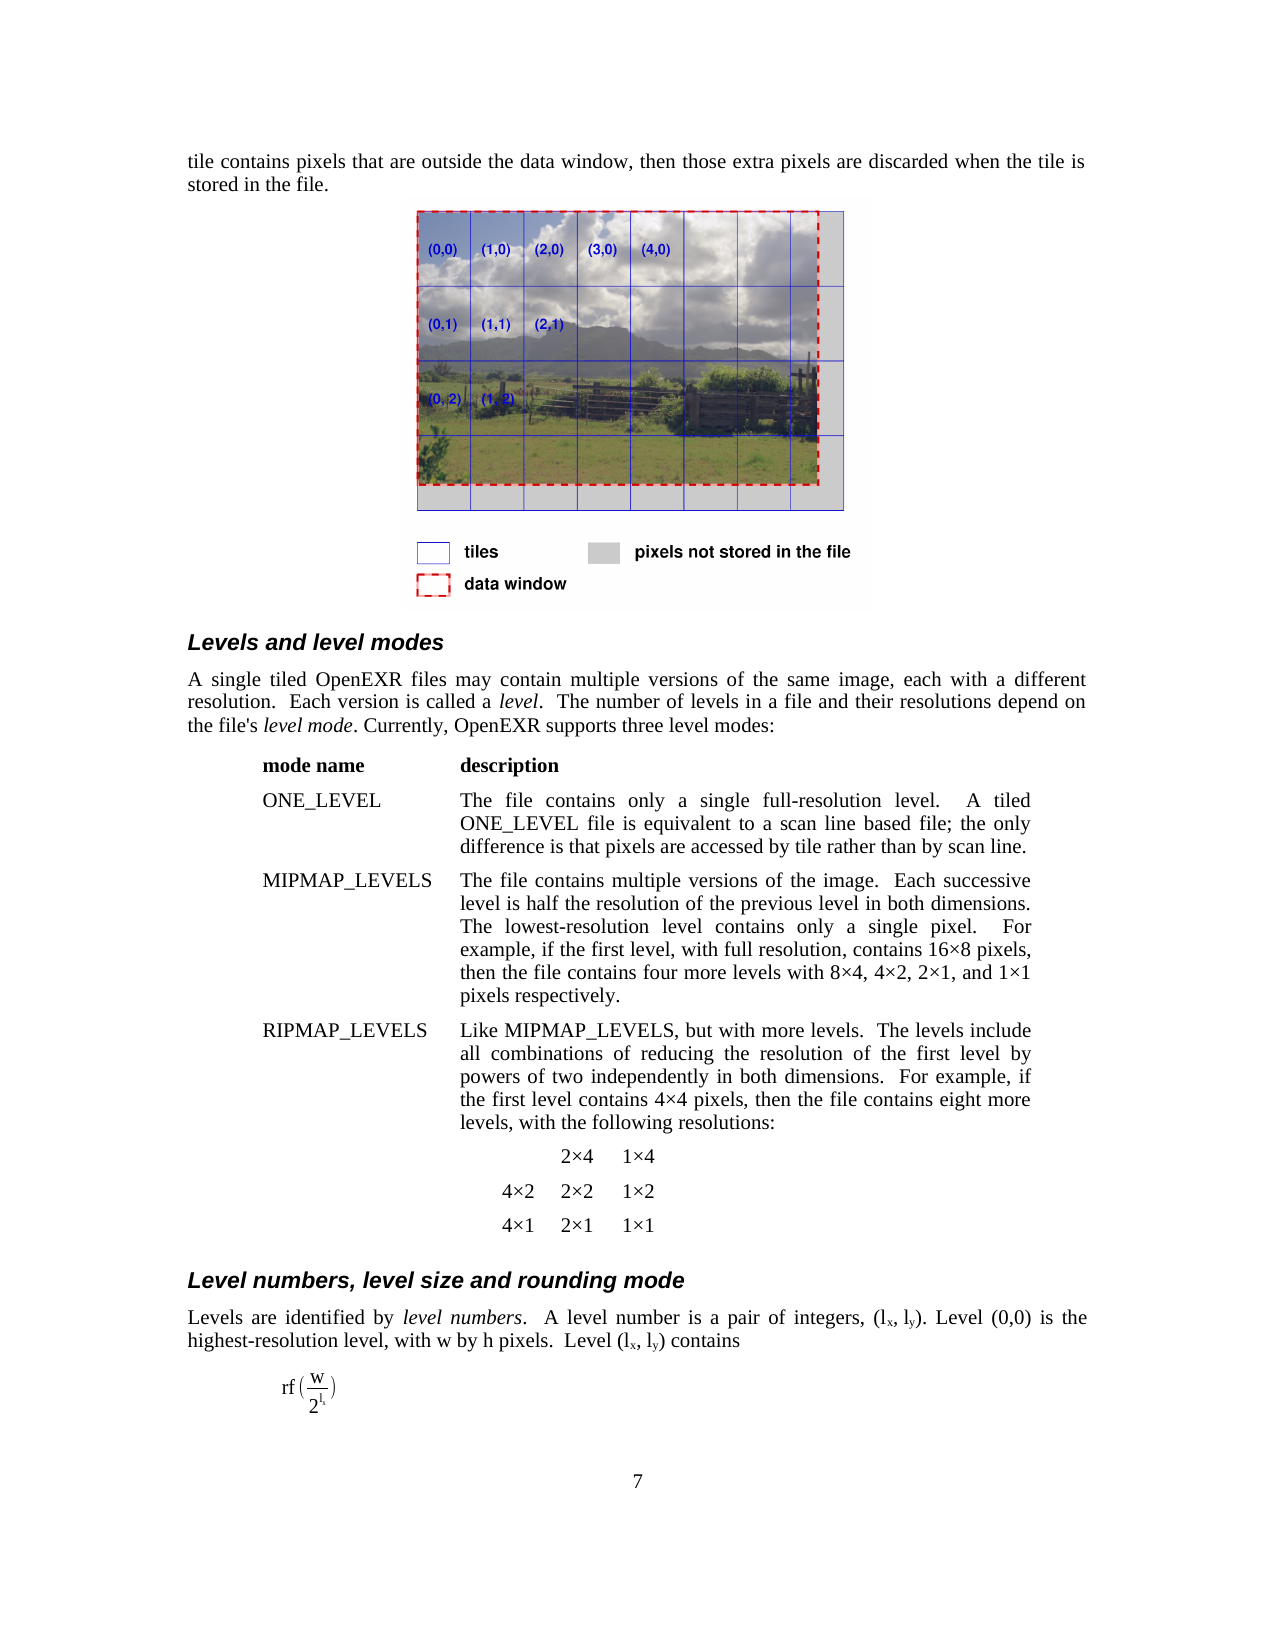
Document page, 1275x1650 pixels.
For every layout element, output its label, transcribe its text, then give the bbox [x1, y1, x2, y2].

table_header [496, 1140, 555, 1174]
table_cell 4×2 [496, 1174, 555, 1208]
table_cell 1×2 [616, 1174, 1038, 1208]
table_cell 2×1 [555, 1209, 616, 1243]
table_header 1×4 [616, 1140, 1038, 1174]
table_header mode name [256, 749, 454, 783]
table_cell [256, 1140, 454, 1243]
table_cell The file contains multiple versions of the image. Each successive level is half the resolution of the previous level in both dimensions. The lowest-resolution level contains only a single pixel. For example, if the first level, with full resolution, contains 16×8 pixels, then the file contains four more levels with 8×4, 4×2, 2×1, and 1×1 pixels respectively. [454, 864, 1038, 1013]
text tile contains pixels that are outside the data window, then those extra pixels are discarded when the tile is stored in the file. [187, 150, 1087, 196]
table_cell 1×1 [616, 1209, 1038, 1243]
table_header [454, 1140, 496, 1174]
table_cell 4×1 [496, 1209, 555, 1243]
subtitle Level numbers, level size and rounding mode [187, 1268, 1087, 1293]
table_header 2×4 [555, 1140, 616, 1174]
table_cell ONE_LEVEL [256, 783, 454, 863]
table_cell RIPMAP_LEVELS [256, 1013, 454, 1139]
table_cell [454, 1209, 496, 1243]
table_header description [454, 749, 1038, 783]
table_cell MIPMAP_LEVELS [256, 864, 454, 1013]
table_cell 2×2 [555, 1174, 616, 1208]
table_cell [454, 1174, 496, 1208]
picture [401, 196, 874, 612]
table_cell The file contains only a single full-resolution level. A tiled ONE_LEVEL file is equivalent to a scan line based file; the only difference is that pixels are accessed by tile rather than by scan line. [454, 783, 1038, 863]
text Levels are identified by level numbers. A level number is a pair of integers, (lx, ly). Level (0,0) is the highest-resolution level, with w by h pixels. Level (lx, ly) contains [187, 1306, 1087, 1352]
subtitle Levels and level modes [187, 221, 1087, 655]
text A single tiled OpenEXR files may contain multiple versions of the same image, each with a different resolution. Each version is called a level. The number of levels in a file and their resolutions depend on the file's level mode. Currently, OpenEXR supports three level modes: [187, 667, 1087, 736]
table_cell Like MIPMAP_LEVELS, but with more levels. The levels include all combinations of reducing the resolution of the first level by powers of two independently in both dimensions. For example, if the first level contains 4×4 pixels, then the file contains eight more levels, with the following resolutions: [454, 1013, 1038, 1139]
